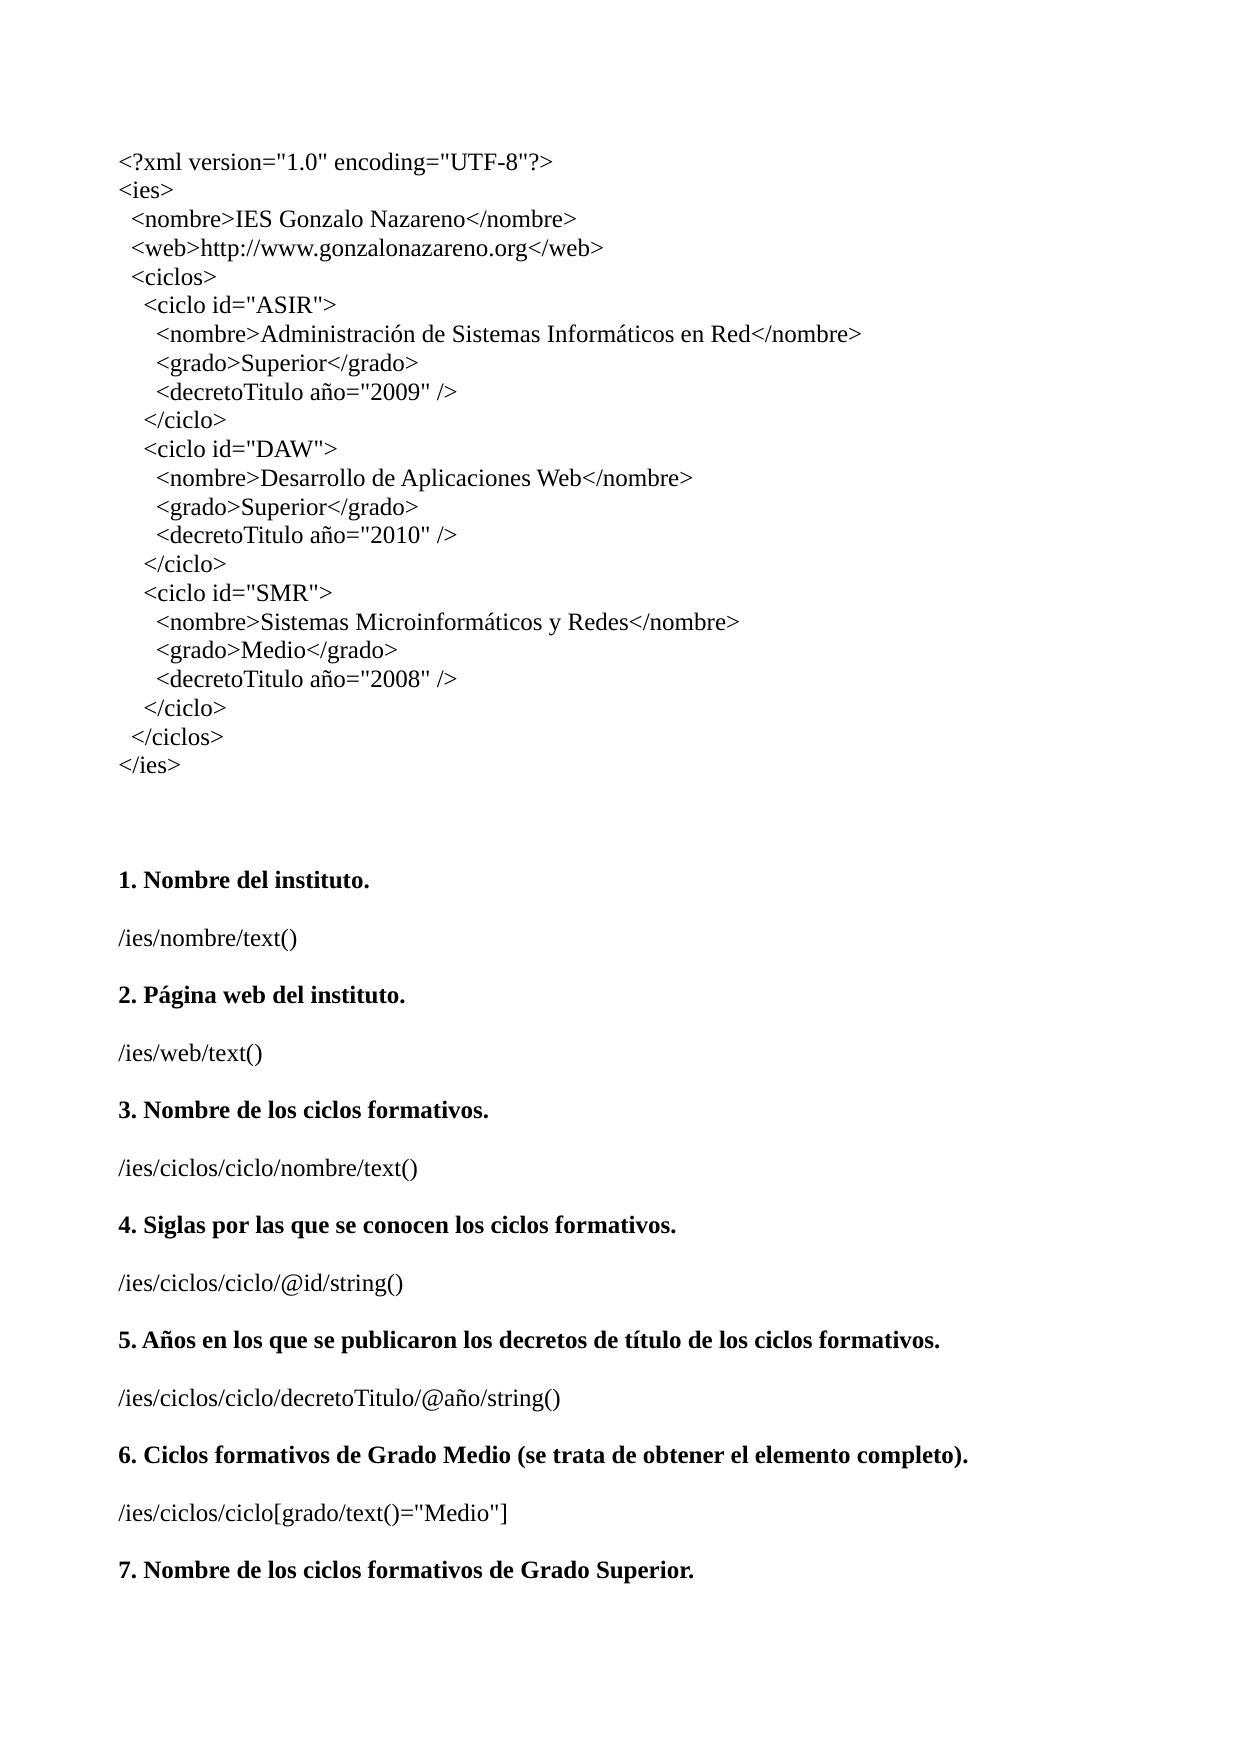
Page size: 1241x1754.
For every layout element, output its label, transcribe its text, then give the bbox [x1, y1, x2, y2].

text <ciclo id="ASIR"> [118, 291, 1122, 319]
text <decretoTitulo año="2008" /> [118, 664, 1122, 693]
text <grado>Medio</grado> [118, 636, 1122, 664]
text <ciclos> [118, 262, 1122, 291]
text /ies/web/text() [118, 1038, 1122, 1067]
text 7. Nombre de los ciclos formativos de Grado Superior. [118, 1556, 1122, 1584]
text 5. Años en los que se publicaron los decretos de título de los ciclos formativos. [118, 1326, 1122, 1354]
text /ies/ciclos/ciclo[grado/text()="Medio"] [118, 1498, 1122, 1527]
text <web>http://www.gonzalonazareno.org</web> [118, 233, 1122, 262]
text <?xml version="1.0" encoding="UTF-8"?> [118, 147, 1122, 176]
text </ies> [118, 751, 1122, 779]
text <ciclo id="SMR"> [118, 578, 1122, 607]
text 1. Nombre del instituto. [118, 866, 1122, 894]
text <nombre>Desarrollo de Aplicaciones Web</nombre> [118, 463, 1122, 492]
text <ciclo id="DAW"> [118, 434, 1122, 463]
text </ciclo> [118, 549, 1122, 578]
text <nombre>Sistemas Microinformáticos y Redes</nombre> [118, 607, 1122, 636]
text </ciclos> [118, 722, 1122, 751]
text <ies> [118, 176, 1122, 204]
text 3. Nombre de los ciclos formativos. [118, 1096, 1122, 1153]
text /ies/ciclos/ciclo/decretoTitulo/@año/string() [118, 1383, 1122, 1412]
text /ies/nombre/text() [118, 923, 1122, 952]
text 6. Ciclos formativos de Grado Medio (se trata de obtener el elemento completo). [118, 1441, 1122, 1469]
text <nombre>Administración de Sistemas Informáticos en Red</nombre> [118, 319, 1122, 348]
text /ies/ciclos/ciclo/nombre/text() [118, 1153, 1122, 1182]
text 2. Página web del instituto. [118, 981, 1122, 1009]
text <grado>Superior</grado> [118, 492, 1122, 521]
text <grado>Superior</grado> [118, 348, 1122, 377]
text <nombre>IES Gonzalo Nazareno</nombre> [118, 204, 1122, 233]
text /ies/ciclos/ciclo/@id/string() [118, 1268, 1122, 1297]
text </ciclo> [118, 406, 1122, 434]
text </ciclo> [118, 693, 1122, 722]
text 4. Siglas por las que se conocen los ciclos formativos. [118, 1211, 1122, 1239]
text <decretoTitulo año="2010" /> [118, 521, 1122, 549]
text <decretoTitulo año="2009" /> [118, 377, 1122, 406]
